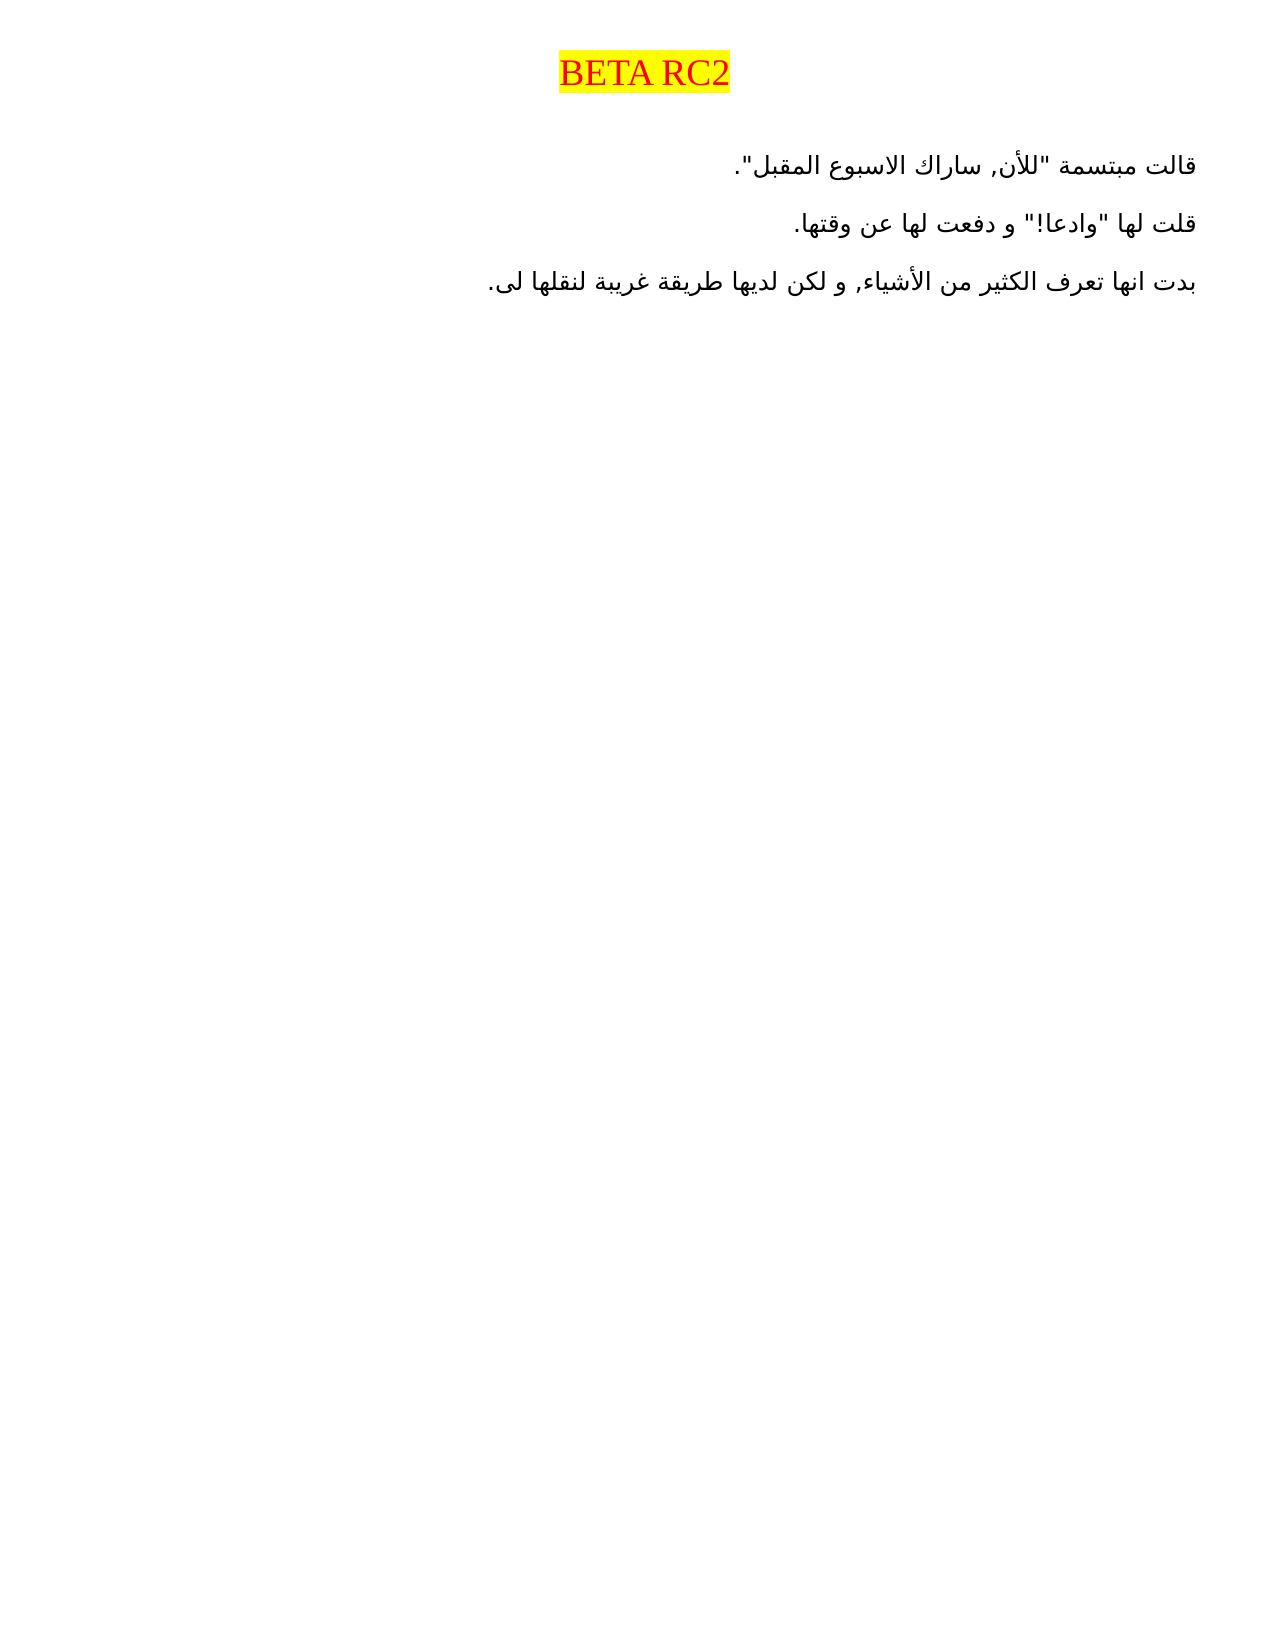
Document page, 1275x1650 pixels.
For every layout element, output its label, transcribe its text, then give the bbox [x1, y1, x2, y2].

text بدت انها تعرف الكثير من الأشياء, و لكن لديها طريقة غريبة لنقلها لى. [92, 267, 1197, 296]
text قلت لها "وادعا!" و دفعت لها عن وقتها. [92, 209, 1197, 238]
text قالت مبتسمة "للأن, ساراك الاسبوع المقبل". [92, 151, 1197, 181]
